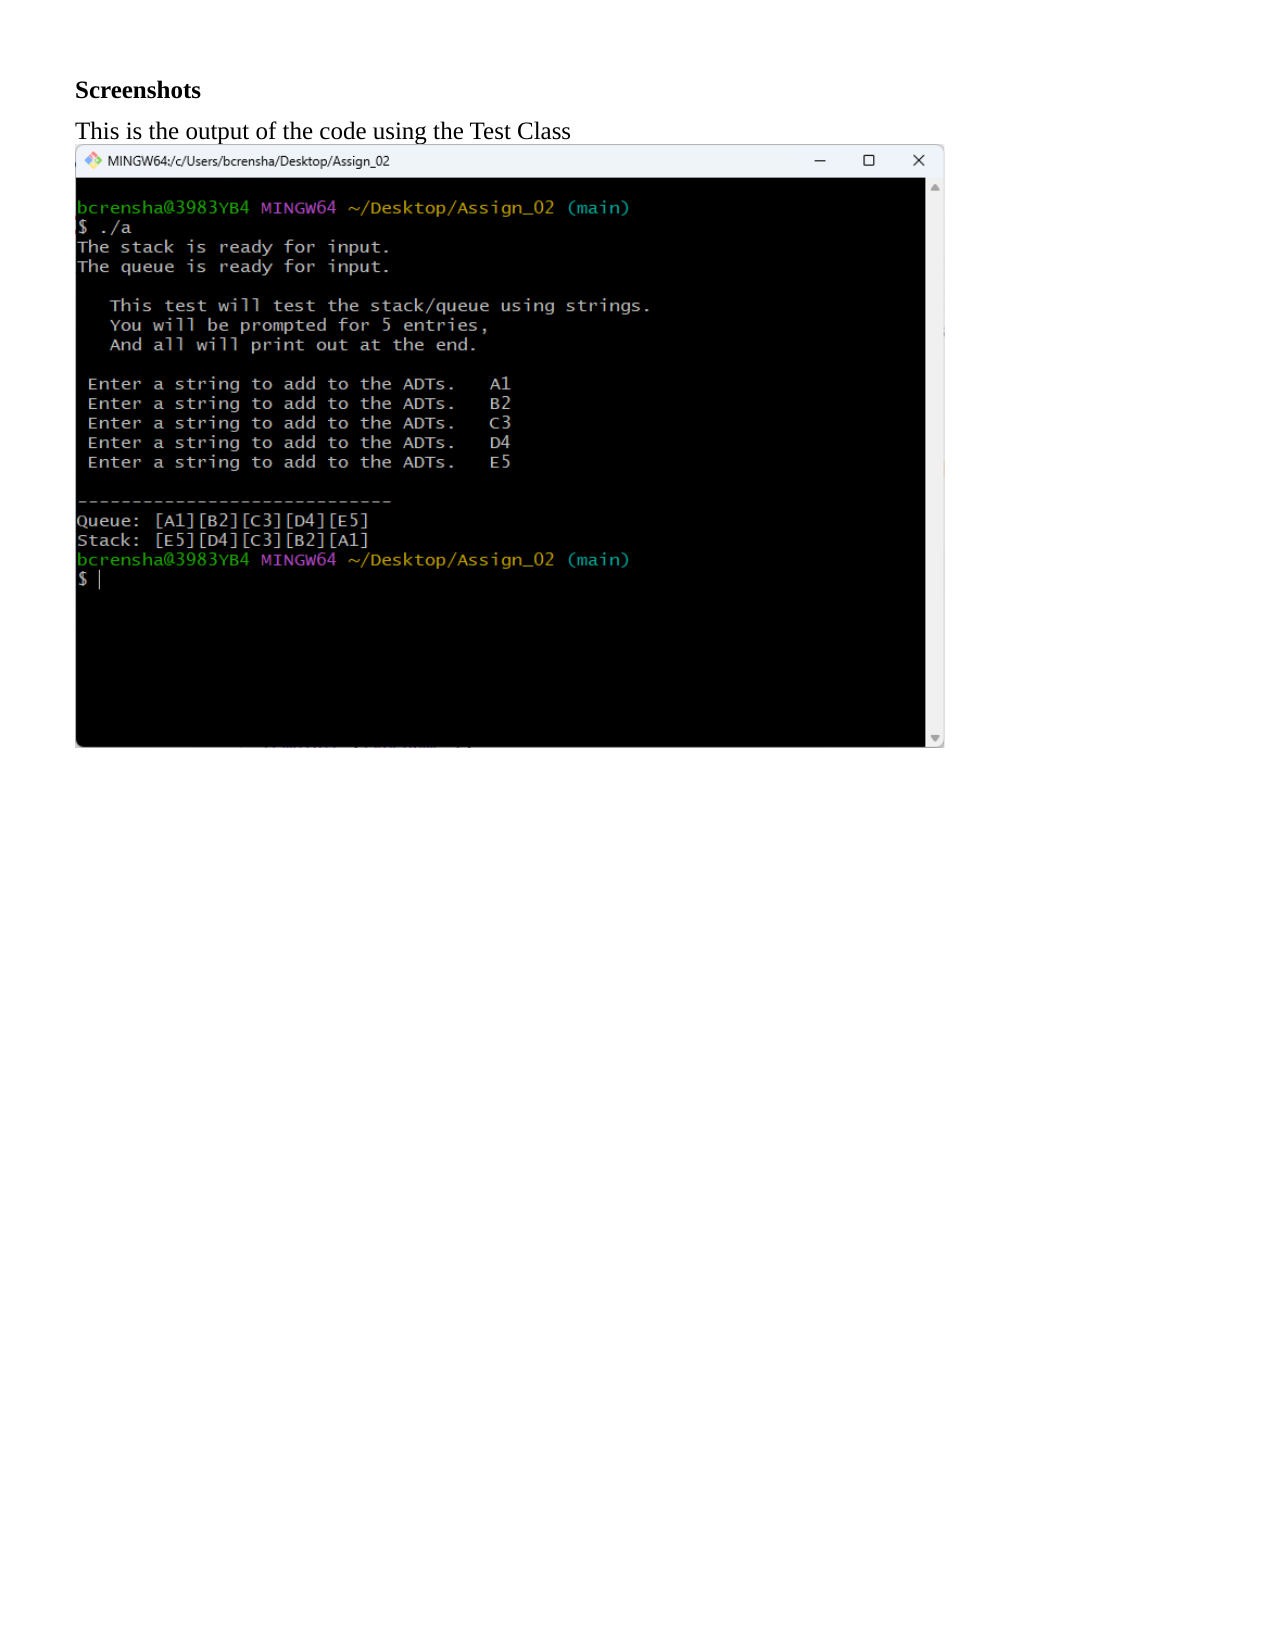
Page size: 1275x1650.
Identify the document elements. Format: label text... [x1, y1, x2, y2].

picture [75, 144, 945, 748]
text Screenshots [75, 75, 1200, 104]
text This is the output of the code using the Test Class [75, 116, 1200, 748]
